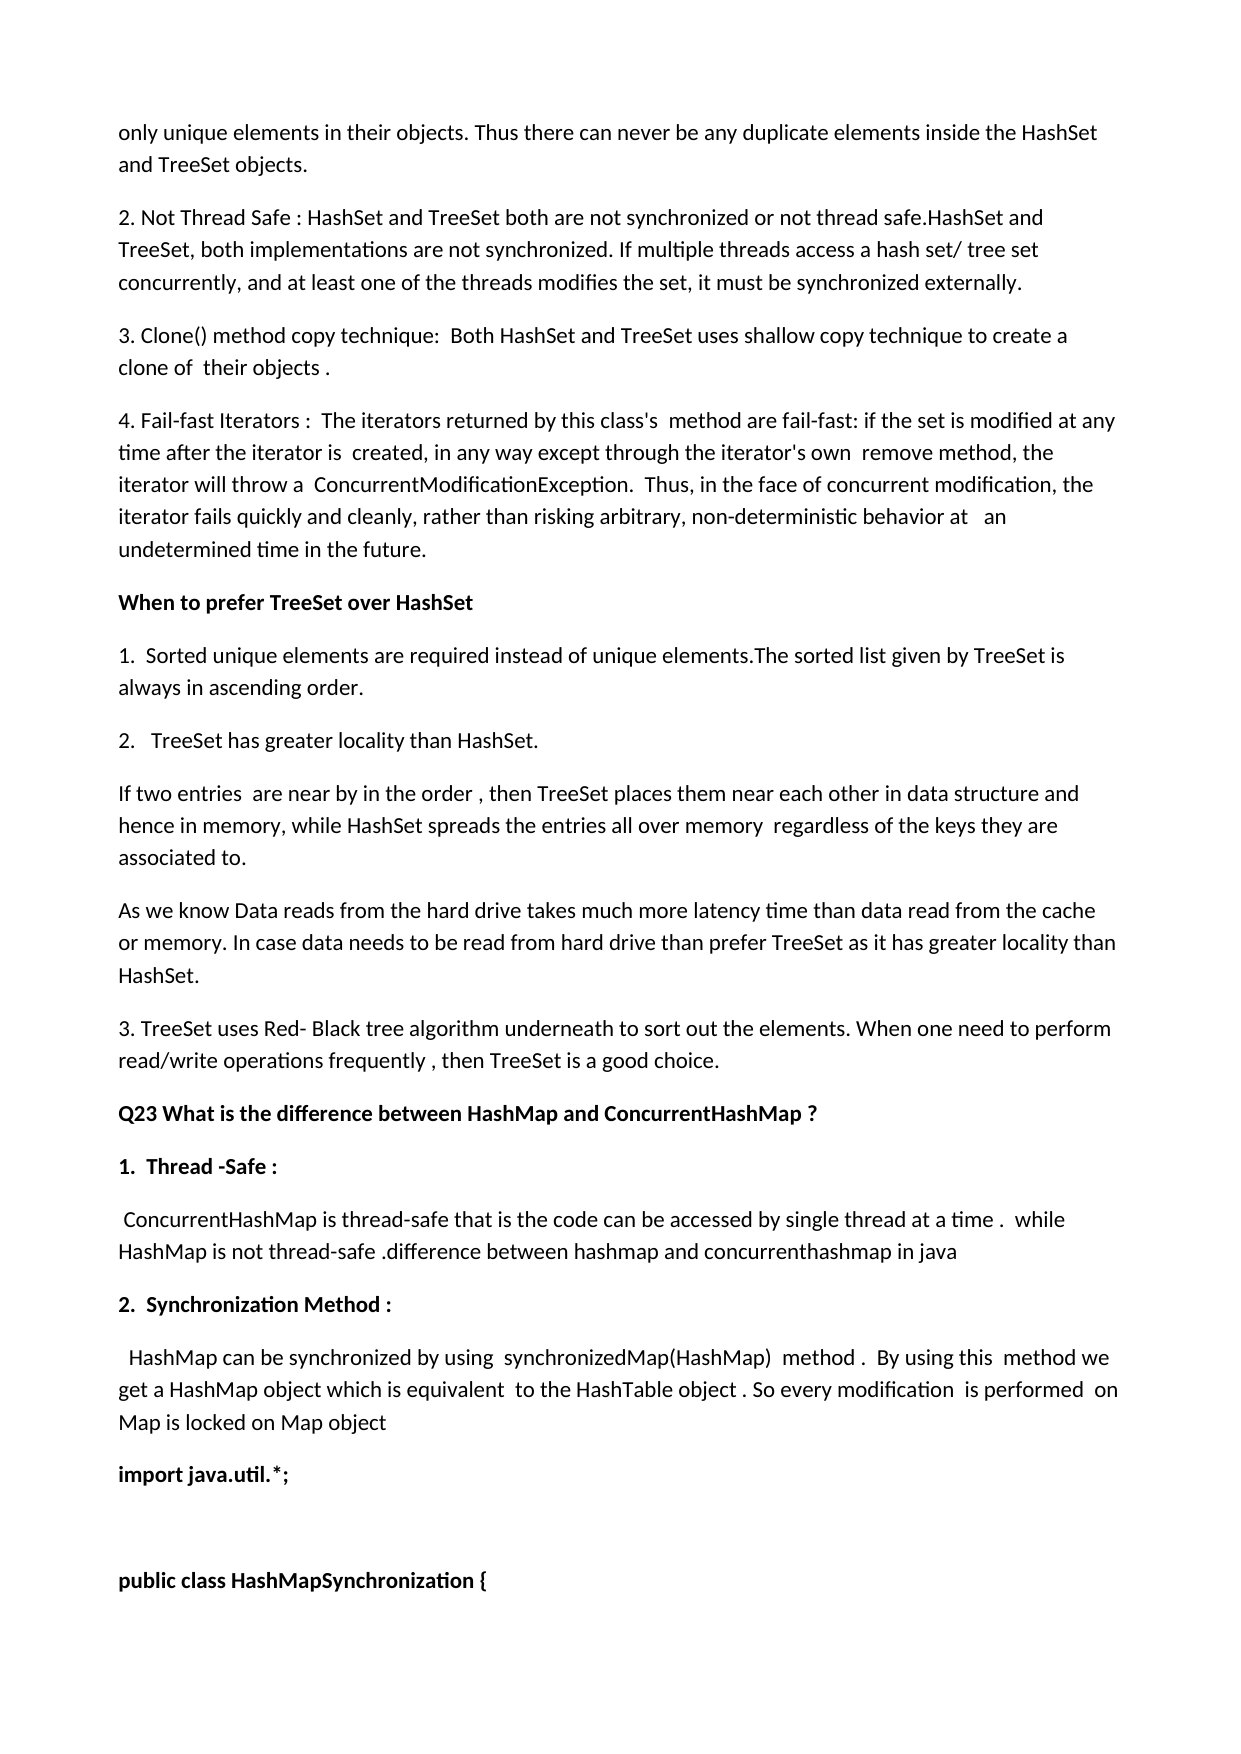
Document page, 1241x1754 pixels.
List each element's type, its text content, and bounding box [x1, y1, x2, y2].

text only unique elements in their objects. Thus there can never be any duplicate elements inside the HashSet and TreeSet objects. [118, 118, 1122, 178]
text As we know Data reads from the hard drive takes much more latency time than data read from the cache or memory. In case data needs to be read from hard drive than prefer TreeSet as it has greater locality than HashSet. [118, 896, 1122, 989]
text If two entries are near by in the order , then TreeSet places them near each other in data structure and hence in memory, while HashSet spreads the entries all over memory regardless of the keys they are associated to. [118, 779, 1122, 871]
text 2. Synchronization Method : [118, 1290, 1122, 1318]
text 3. Clone() method copy technique: Both HashSet and TreeSet uses shallow copy technique to create a clone of their objects . [118, 321, 1122, 381]
text When to prefer TreeSet over HashSet [118, 588, 1122, 616]
text Q23 What is the difference between HashMap and ConcurrentHashMap ? [118, 1099, 1122, 1127]
text 4. Fail-fast Iterators : The iterators returned by this class's method are fail-fast: if the set is modified at any time after the iterator is created, in any way except through the iterator's own remove method, the iterator will throw a ConcurrentModificationException. Thus, in the face of concurrent modification, the iterator fails quickly and cleanly, rather than risking arbitrary, non-deterministic behavior at an undetermined time in the future. [118, 406, 1122, 563]
text 3. TreeSet uses Red- Black tree algorithm underneath to sort out the elements. When one need to perform read/write operations frequently , then TreeSet is a good choice. [118, 1014, 1122, 1074]
text 1. Sorted unique elements are required instead of unique elements.The sorted list given by TreeSet is always in ascending order. [118, 641, 1122, 701]
text import java.util.*; [118, 1461, 1122, 1489]
text 1. Thread -Safe : [118, 1152, 1122, 1180]
text HashMap can be synchronized by using synchronizedMap(HashMap) method . By using this method we get a HashMap object which is equivalent to the HashTable object . So every modification is performed on Map is locked on Map object [118, 1343, 1122, 1436]
text ConcurrentHashMap is thread-safe that is the code can be accessed by single thread at a time . while HashMap is not thread-safe .difference between hashmap and concurrenthashmap in java [118, 1205, 1122, 1265]
text public class HashMapSynchronization { [118, 1567, 1122, 1595]
text 2. TreeSet has greater locality than HashSet. [118, 726, 1122, 754]
text 2. Not Thread Safe : HashSet and TreeSet both are not synchronized or not thread safe.HashSet and TreeSet, both implementations are not synchronized. If multiple threads access a hash set/ tree set concurrently, and at least one of the threads modifies the set, it must be synchronized externally. [118, 203, 1122, 296]
